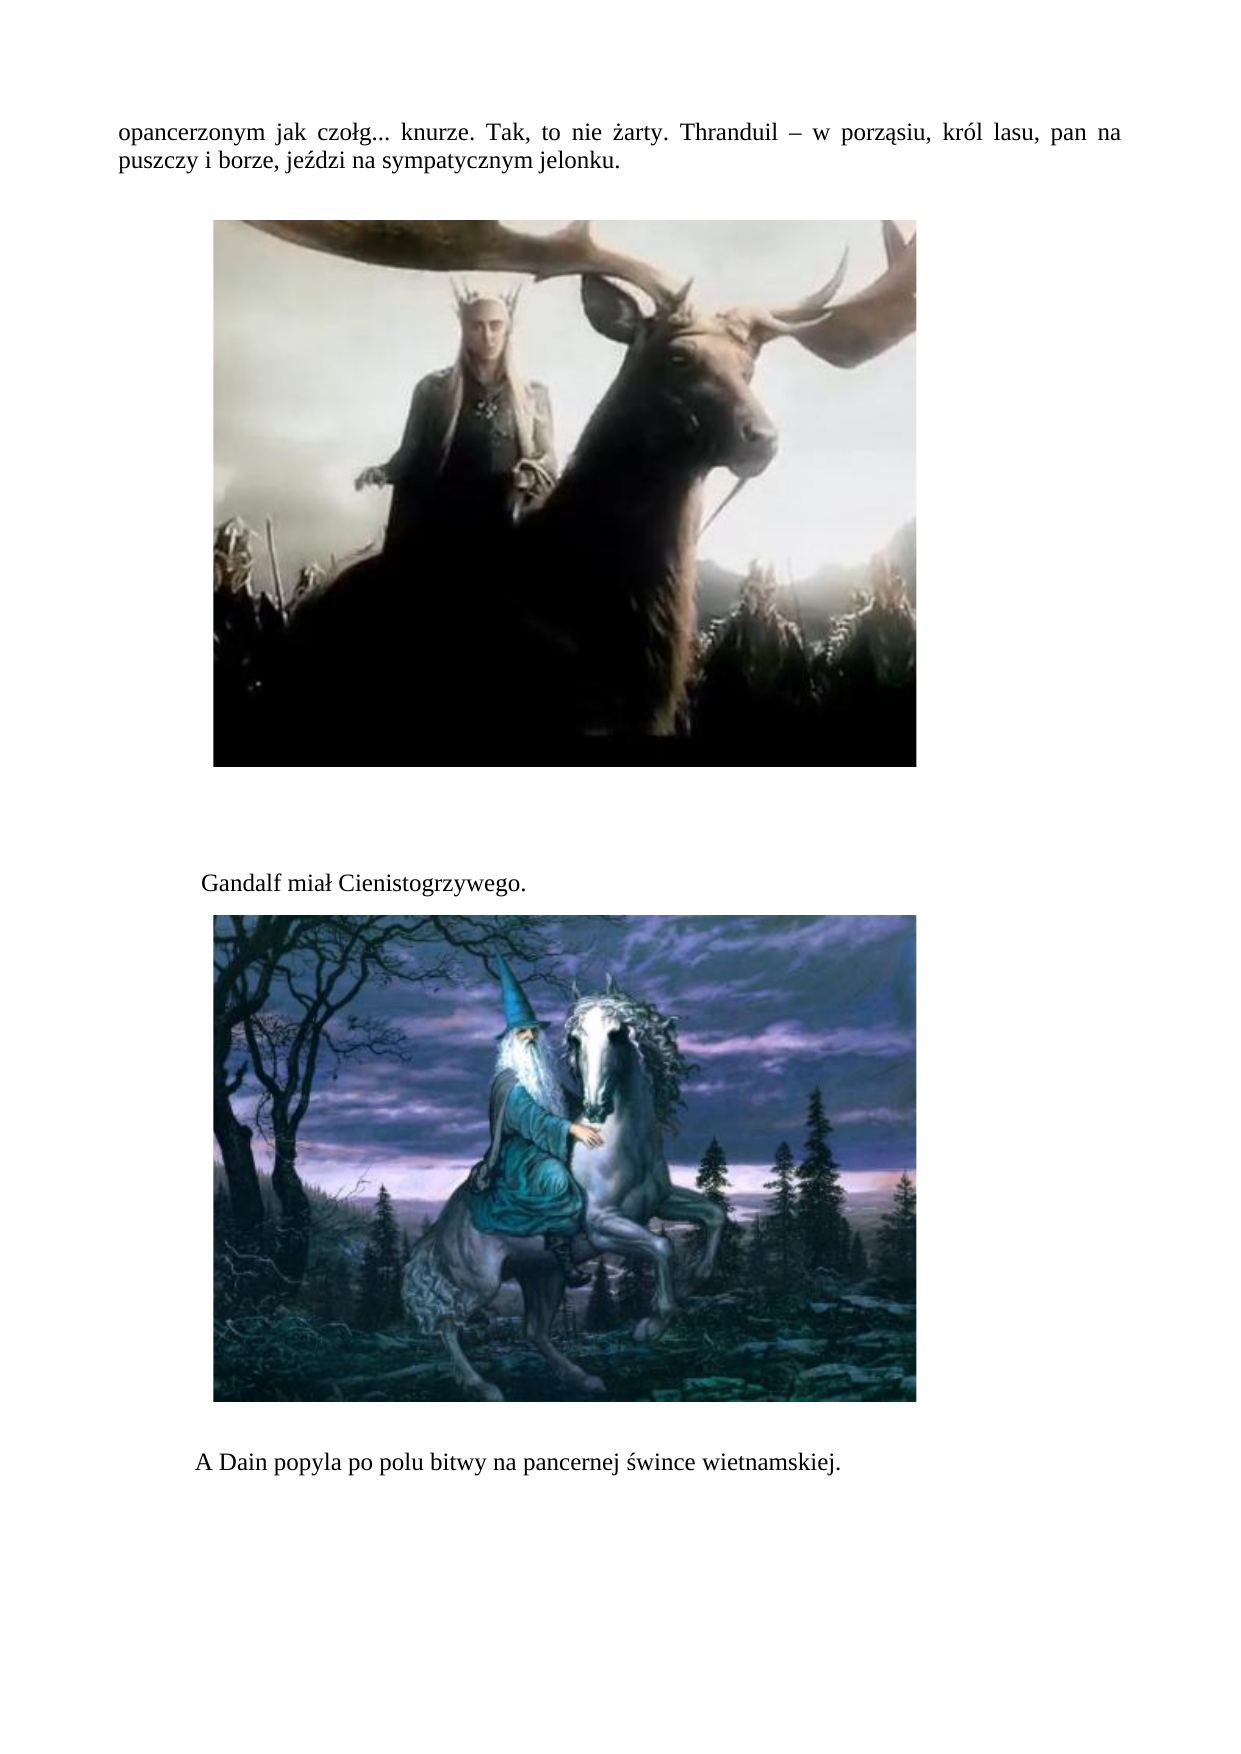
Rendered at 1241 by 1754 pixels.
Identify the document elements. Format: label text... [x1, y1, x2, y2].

text opancerzonym jak czołg... knurze. Tak, to nie żarty. Thranduil – w porząsiu, król lasu, pan na puszczy i borze, jeździ na sympatycznym jelonku. [118, 118, 1122, 173]
picture [213, 220, 917, 767]
text A Dain popyla po polu bitwy na pancernej śwince wietnamskiej. [118, 1448, 1122, 1475]
text Gandalf miał Cienistogrzywego. [118, 869, 1122, 896]
picture [213, 915, 917, 1402]
